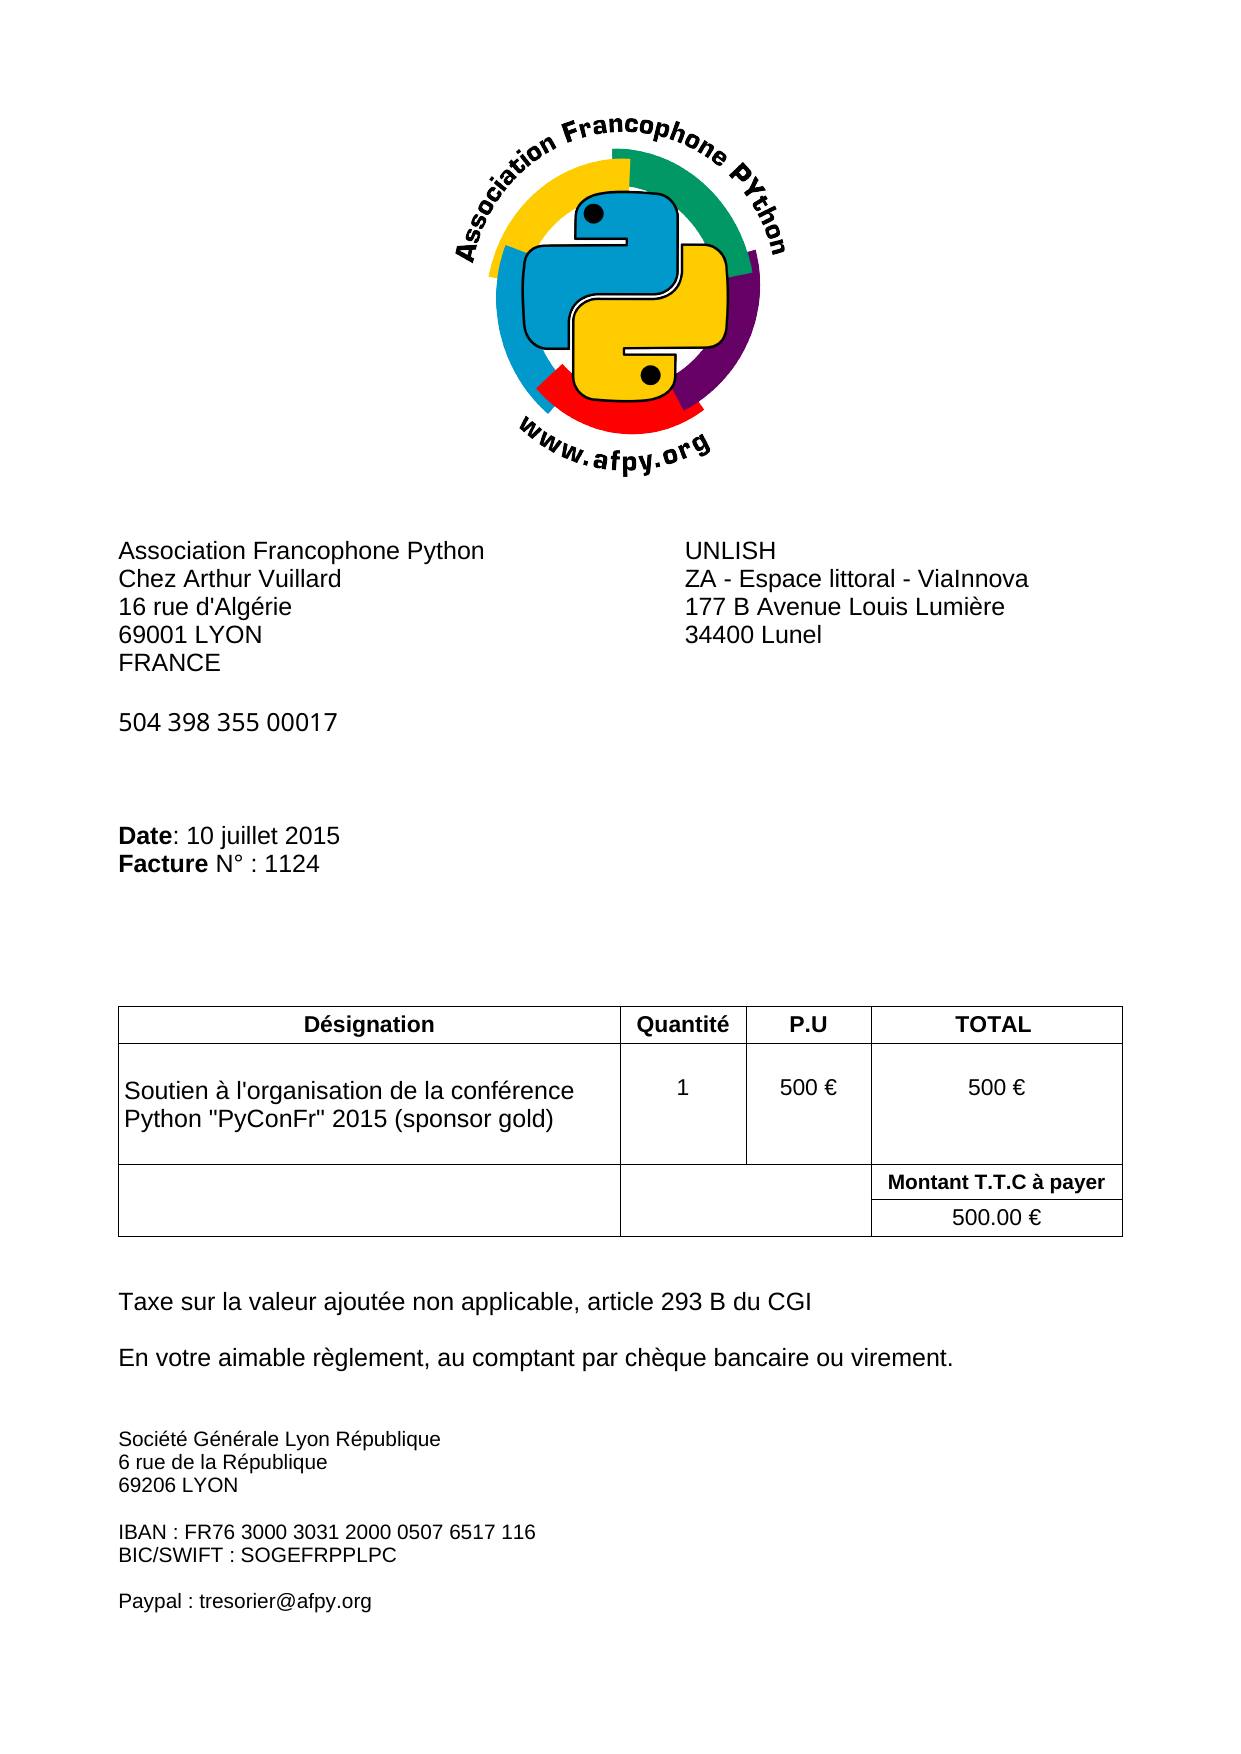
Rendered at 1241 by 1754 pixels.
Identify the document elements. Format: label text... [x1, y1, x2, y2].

table_header Désignation [119, 1007, 620, 1043]
table_header Montant T.T.C à payer [872, 1165, 1122, 1199]
text BIC/SWIFT : SOGEFRPPLPC [118, 1543, 1122, 1567]
table_header [535, 537, 684, 738]
text Société Générale Lyon République [118, 1427, 1122, 1451]
table_header UNLISH ZA - Espace littoral - ViaInnova 177 B Avenue Louis Lumière 34400 Lunel [685, 537, 1122, 738]
text 69206 LYON [118, 1474, 1122, 1497]
text Paypal : tresorier@afpy.org [118, 1590, 1122, 1613]
table_header TOTAL [872, 1007, 1122, 1043]
text IBAN : FR76 3000 3031 2000 0507 6517 116 [118, 1520, 1122, 1543]
picture [455, 118, 785, 477]
text 6 rue de la République [118, 1451, 1122, 1474]
text Facture N° : 1124 [118, 850, 1122, 878]
table_header [621, 1165, 871, 1236]
table_header Association Francophone Python Chez Arthur Vuillard 16 rue d'Algérie 69001 LYON FRANCE 504 398 355 00017 [118, 537, 535, 738]
table_header P.U [747, 1007, 871, 1043]
table_cell 500 € [872, 1044, 1122, 1164]
table_cell Soutien à l'organisation de la conférence Python "PyConFr" 2015 (sponsor gold) [119, 1044, 620, 1164]
text En votre aimable règlement, au comptant par chèque bancaire ou virement. [118, 1343, 1122, 1371]
table_cell 500 € [747, 1044, 871, 1164]
text Taxe sur la valeur ajoutée non applicable, article 293 B du CGI [118, 1288, 1122, 1316]
text Date: 10 juillet 2015 [118, 822, 1122, 850]
table_header Quantité [621, 1007, 746, 1043]
table_cell 500,00 € [872, 1200, 1122, 1236]
table_header [119, 1165, 620, 1236]
table_cell 1 [621, 1044, 746, 1164]
